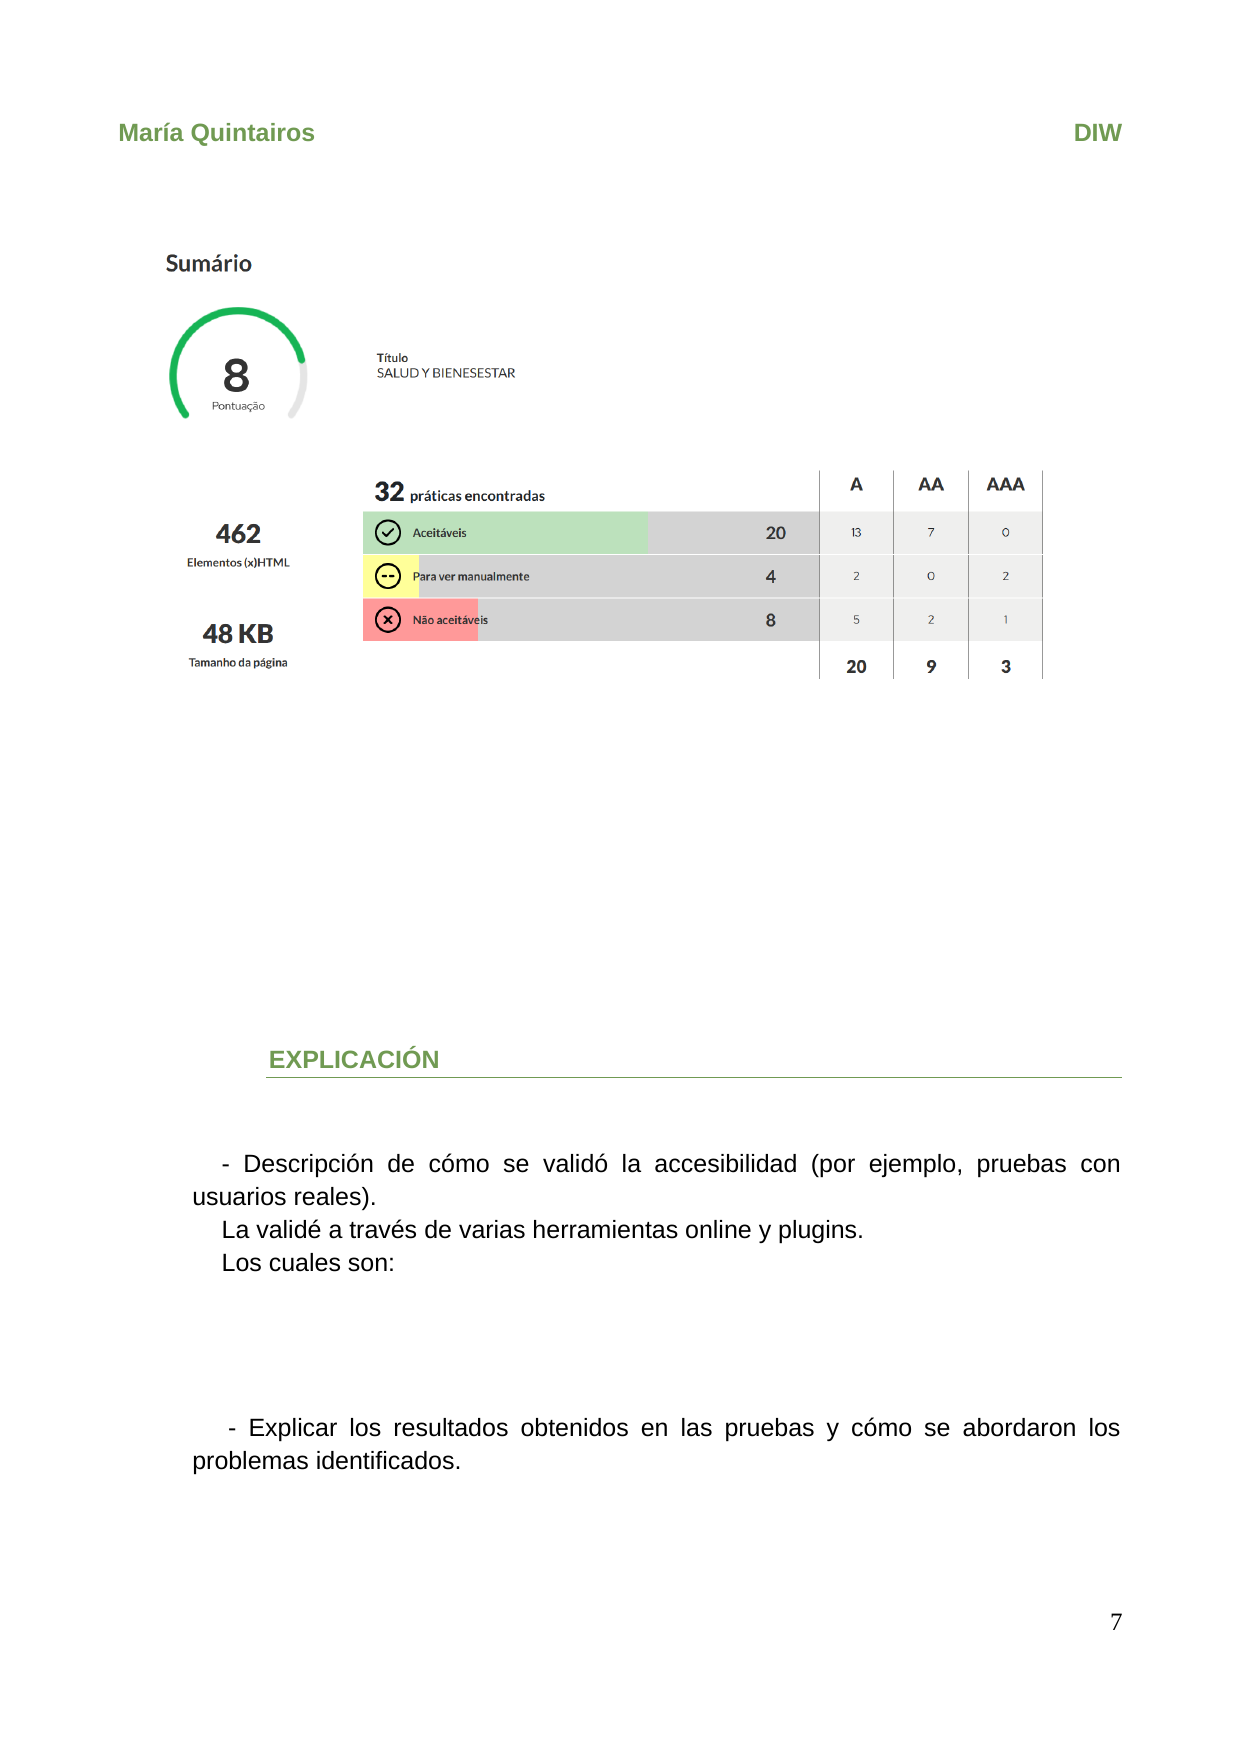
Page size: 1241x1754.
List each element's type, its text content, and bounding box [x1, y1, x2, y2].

text Los cuales son: [192, 1248, 1122, 1276]
text - Descripción de cómo se validó la accesibilidad (por ejemplo, pruebas con usuarios reales). [192, 1148, 1122, 1210]
text - Explicar los resultados obtenidos en las pruebas y cómo se abordaron los problemas identificados. [192, 1413, 1122, 1474]
subtitle EXPLICACIÓN [266, 1042, 1122, 1077]
picture [155, 242, 1086, 715]
text La validé a través de varias herramientas online y plugins. [192, 1214, 1122, 1243]
